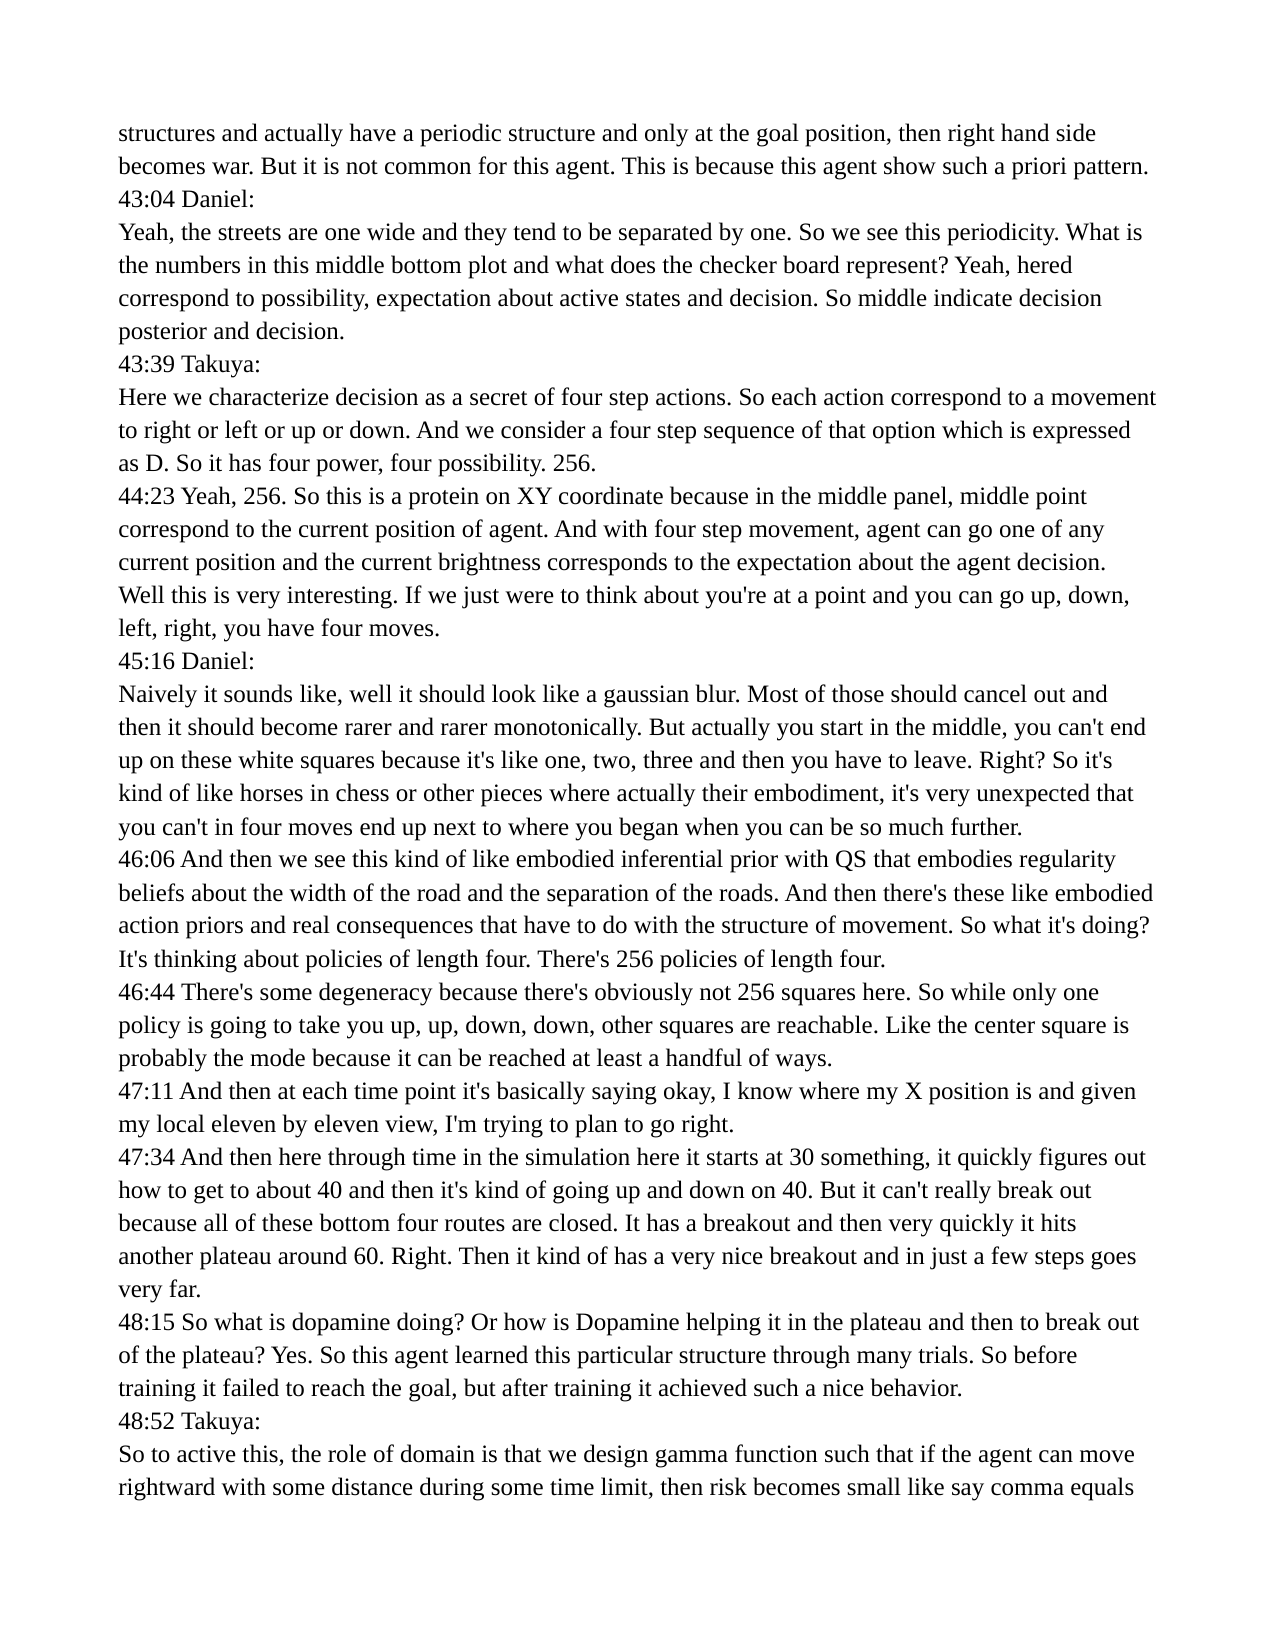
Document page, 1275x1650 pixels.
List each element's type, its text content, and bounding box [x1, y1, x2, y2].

text structures and actually have a periodic structure and only at the goal position, then right hand side becomes war. But it is not common for this agent. This is because this agent show such a priori pattern. 43:04 Daniel: Yeah, the streets are one wide and they tend to be separated by one. So we see this periodicity. What is the numbers in this middle bottom plot and what does the checker board represent? Yeah, hered correspond to possibility, expectation about active states and decision. So middle indicate decision posterior and decision. 43:39 Takuya: Here we characterize decision as a secret of four step actions. So each action correspond to a movement to right or left or up or down. And we consider a four step sequence of that option which is expressed as D. So it has four power, four possibility. 256. 44:23 Yeah, 256. So this is a protein on XY coordinate because in the middle panel, middle point correspond to the current position of agent. And with four step movement, agent can go one of any current position and the current brightness corresponds to the expectation about the agent decision. Well this is very interesting. If we just were to think about you're at a point and you can go up, down, left, right, you have four moves. 45:16 Daniel: Naively it sounds like, well it should look like a gaussian blur. Most of those should cancel out and then it should become rarer and rarer monotonically. But actually you start in the middle, you can't end up on these white squares because it's like one, two, three and then you have to leave. Right? So it's kind of like horses in chess or other pieces where actually their embodiment, it's very unexpected that you can't in four moves end up next to where you began when you can be so much further. 46:06 And then we see this kind of like embodied inferential prior with QS that embodies regularity beliefs about the width of the road and the separation of the roads. And then there's these like embodied action priors and real consequences that have to do with the structure of movement. So what it's doing? It's thinking about policies of length four. There's 256 policies of length four. 46:44 There's some degeneracy because there's obviously not 256 squares here. So while only one policy is going to take you up, up, down, down, other squares are reachable. Like the center square is probably the mode because it can be reached at least a handful of ways. 47:11 And then at each time point it's basically saying okay, I know where my X position is and given my local eleven by eleven view, I'm trying to plan to go right. 47:34 And then here through time in the simulation here it starts at 30 something, it quickly figures out how to get to about 40 and then it's kind of going up and down on 40. But it can't really break out because all of these bottom four routes are closed. It has a breakout and then very quickly it hits another plateau around 60. Right. Then it kind of has a very nice breakout and in just a few steps goes very far. 48:15 So what is dopamine doing? Or how is Dopamine helping it in the plateau and then to break out of the plateau? Yes. So this agent learned this particular structure through many trials. So before training it failed to reach the goal, but after training it achieved such a nice behavior. 48:52 Takuya: So to active this, the role of domain is that we design gamma function such that if the agent can move rightward with some distance during some time limit, then risk becomes small like say comma equals [118, 118, 1157, 1501]
